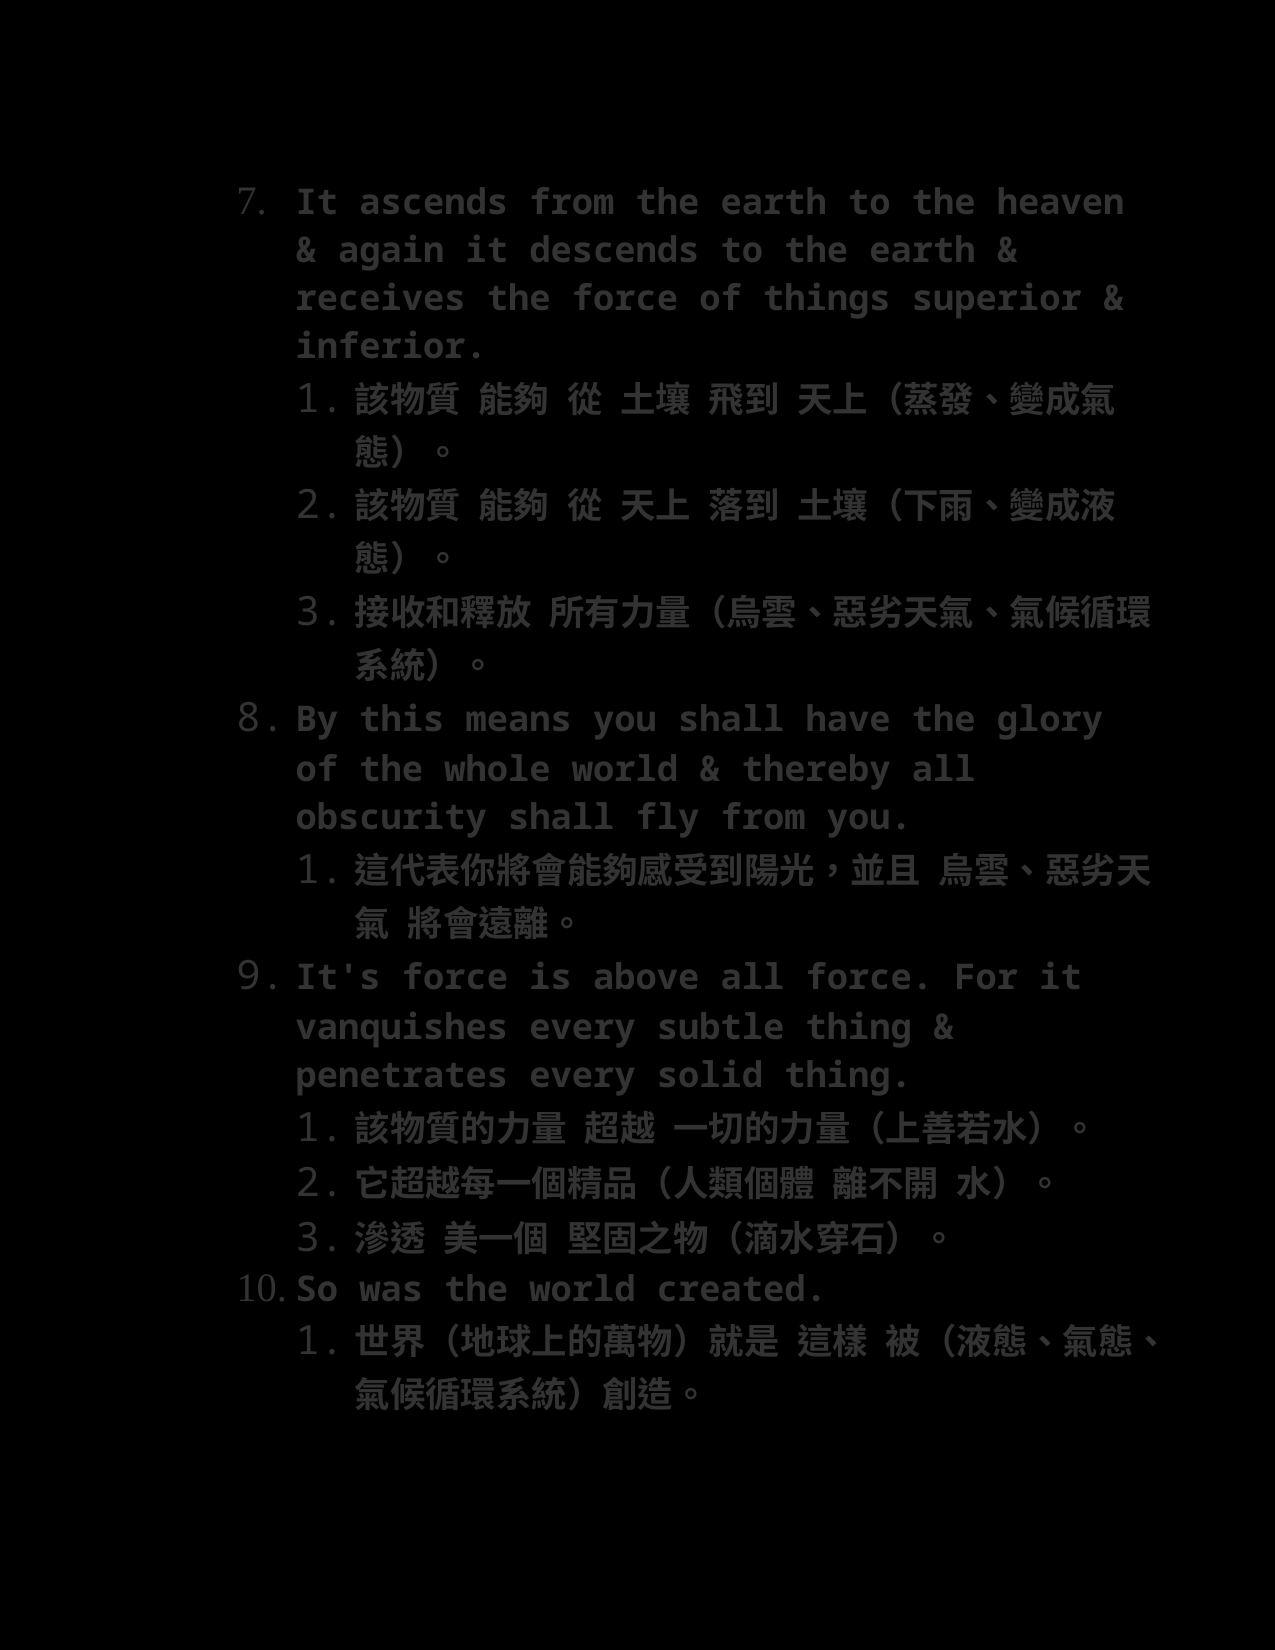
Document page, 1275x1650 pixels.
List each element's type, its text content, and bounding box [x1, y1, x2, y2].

list 這代表你將會能夠感受到陽光，並且 烏雲、惡劣天氣 將會遠離。 [295, 840, 1157, 946]
list 接收和釋放 所有力量（烏雲、惡劣天氣、氣候循環系統）。 [295, 582, 1157, 688]
list It's force is above all force. For it vanquishes every subtle thing & penetrates every solid thing. [236, 946, 1157, 1098]
list 滲透 美一個 堅固之物（滴水穿石）。 [295, 1208, 1157, 1263]
list 該物質的力量 超越 一切的力量（上善若水）。 [295, 1098, 1157, 1153]
list 該物質 能夠 從 土壤 飛到 天上（蒸發、變成氣態）。 [295, 369, 1157, 476]
list So was the world created. [236, 1263, 1157, 1311]
list By this means you shall have the glory of the whole world & thereby all obscurity shall fly from you. [236, 688, 1157, 840]
list 世界（地球上的萬物）就是 這樣 被（液態、氣態、氣候循環系統）創造。 [295, 1311, 1157, 1418]
list 它超越每一個精品（人類個體 離不開 水）。 [295, 1153, 1157, 1208]
list 該物質 能夠 從 天上 落到 土壤（下雨、變成液態）。 [295, 476, 1157, 582]
list It ascends from the earth to the heaven & again it descends to the earth & receives the force of things superior & inferior. [236, 176, 1157, 369]
